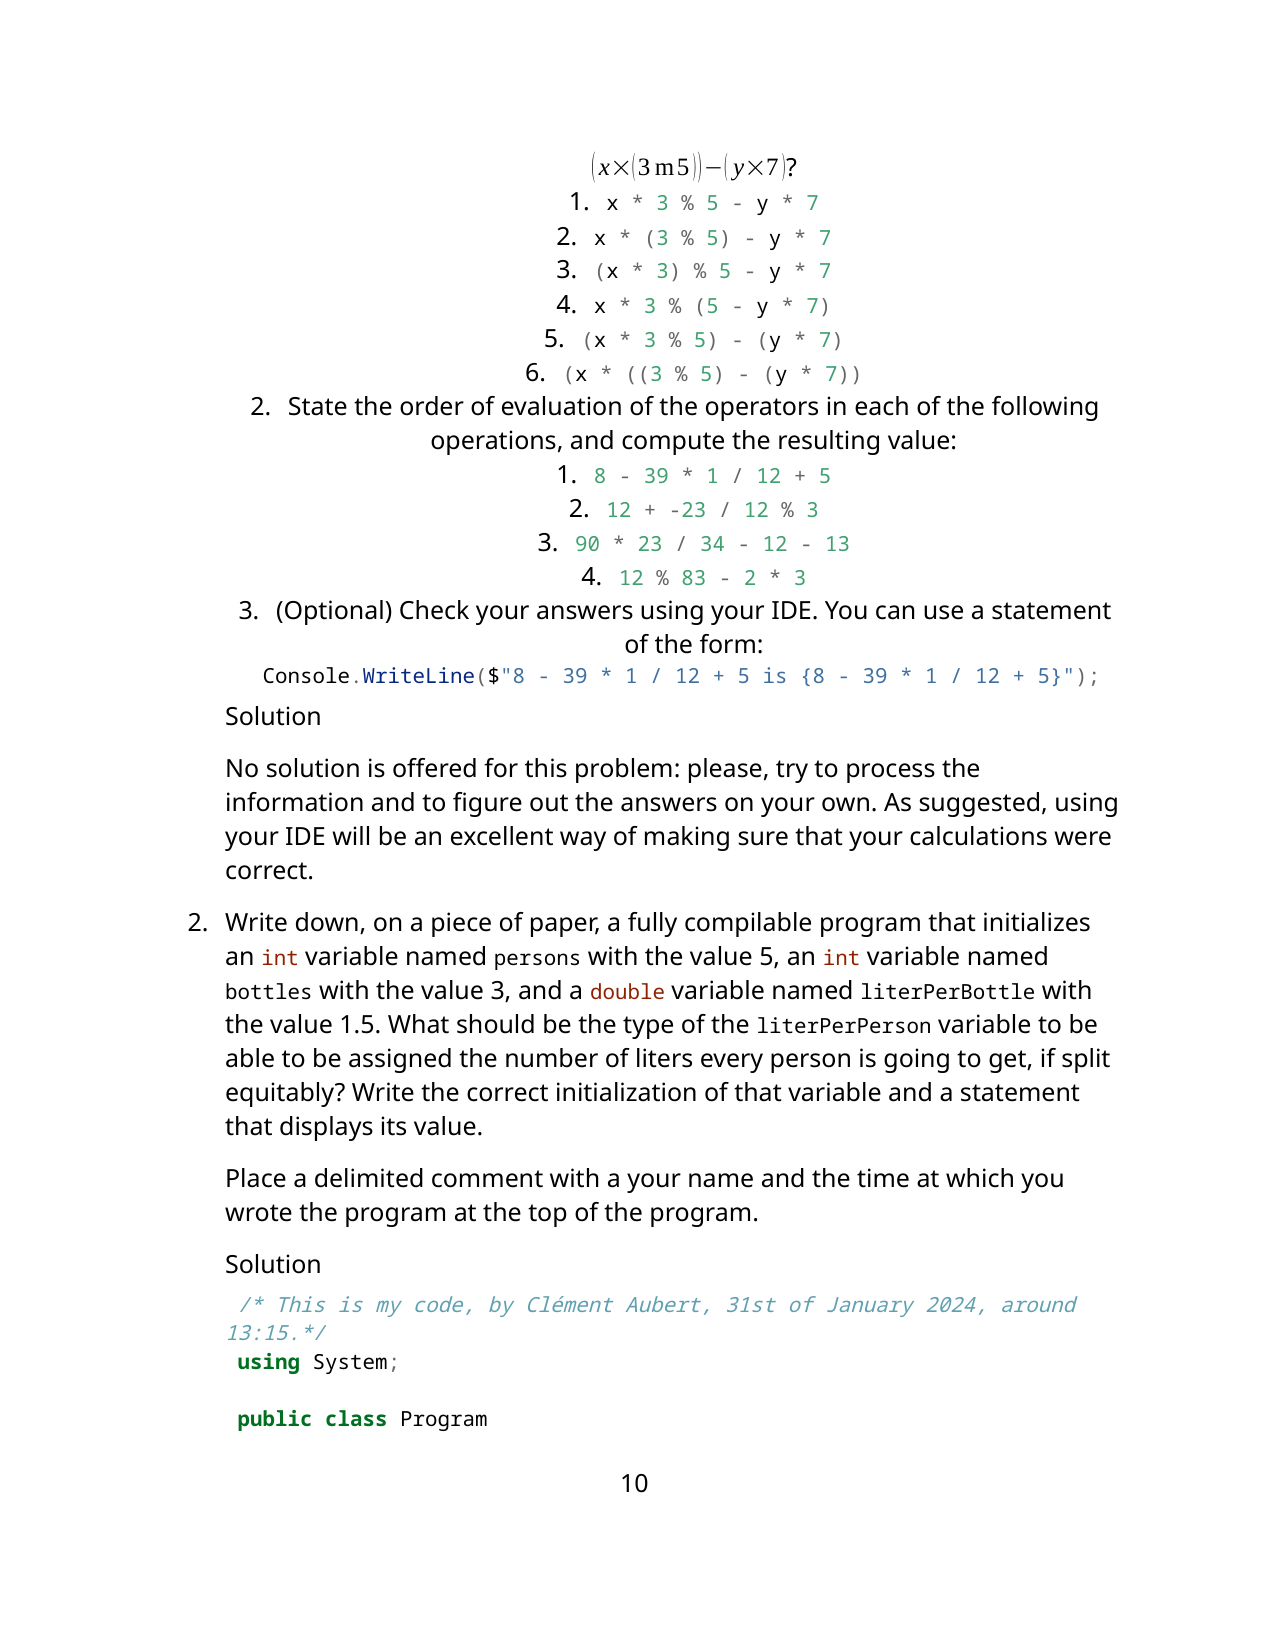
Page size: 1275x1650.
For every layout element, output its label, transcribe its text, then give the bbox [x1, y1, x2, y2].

list No solution is offered for this problem: please, try to process the information and to figure out the answers on your own. As suggested, using your IDE will be an excellent way of making sure that your calculations were correct. [187, 750, 1125, 887]
list State the order of evaluation of the operators in each of the following operations, and compute the resulting value: [225, 388, 1125, 457]
list Console.WriteLine($"8 - 39 * 1 / 12 + 5 is {8 - 39 * 1 / 12 + 5}"); [225, 661, 1125, 689]
list using System; [187, 1347, 1125, 1375]
list 12 % 83 - 2 * 3 [262, 559, 1125, 593]
list Solution [187, 698, 1125, 732]
list Which of the following operation(s) compute the arithmetic expression ? [225, 150, 1125, 184]
list x * 3 % 5 - y * 7 [262, 184, 1125, 218]
list (x * ((3 % 5) - (y * 7)) [262, 354, 1125, 388]
list Solution [187, 1247, 1125, 1281]
list 8 - 39 * 1 / 12 + 5 [262, 457, 1125, 491]
list (x * 3) % 5 - y * 7 [262, 252, 1125, 286]
list 12 + -23 / 12 % 3 [262, 491, 1125, 525]
list (x * 3 % 5) - (y * 7) [262, 320, 1125, 354]
list x * (3 % 5) - y * 7 [262, 218, 1125, 252]
list public class Program [187, 1404, 1125, 1432]
list 90 * 23 / 34 - 12 - 13 [262, 525, 1125, 559]
list (Optional) Check your answers using your IDE. You can use a statement of the form: [225, 593, 1125, 661]
list x * 3 % (5 - y * 7) [262, 286, 1125, 320]
list Write down, on a piece of paper, a fully compilable program that initializes an int variable named persons with the value 5, an int variable named bottles with the value 3, and a double variable named literPerBottle with the value 1.5. What should be the type of the literPerPerson variable to be able to be assigned the number of liters every person is going to get, if split equitably? Write the correct initialization of that variable and a statement that displays its value. [187, 904, 1125, 1143]
list /* This is my code, by Clément Aubert, 31st of January 2024, around 13:15.*/ [187, 1290, 1125, 1347]
list Place a delimited comment with a your name and the time at which you wrote the program at the top of the program. [187, 1161, 1125, 1229]
